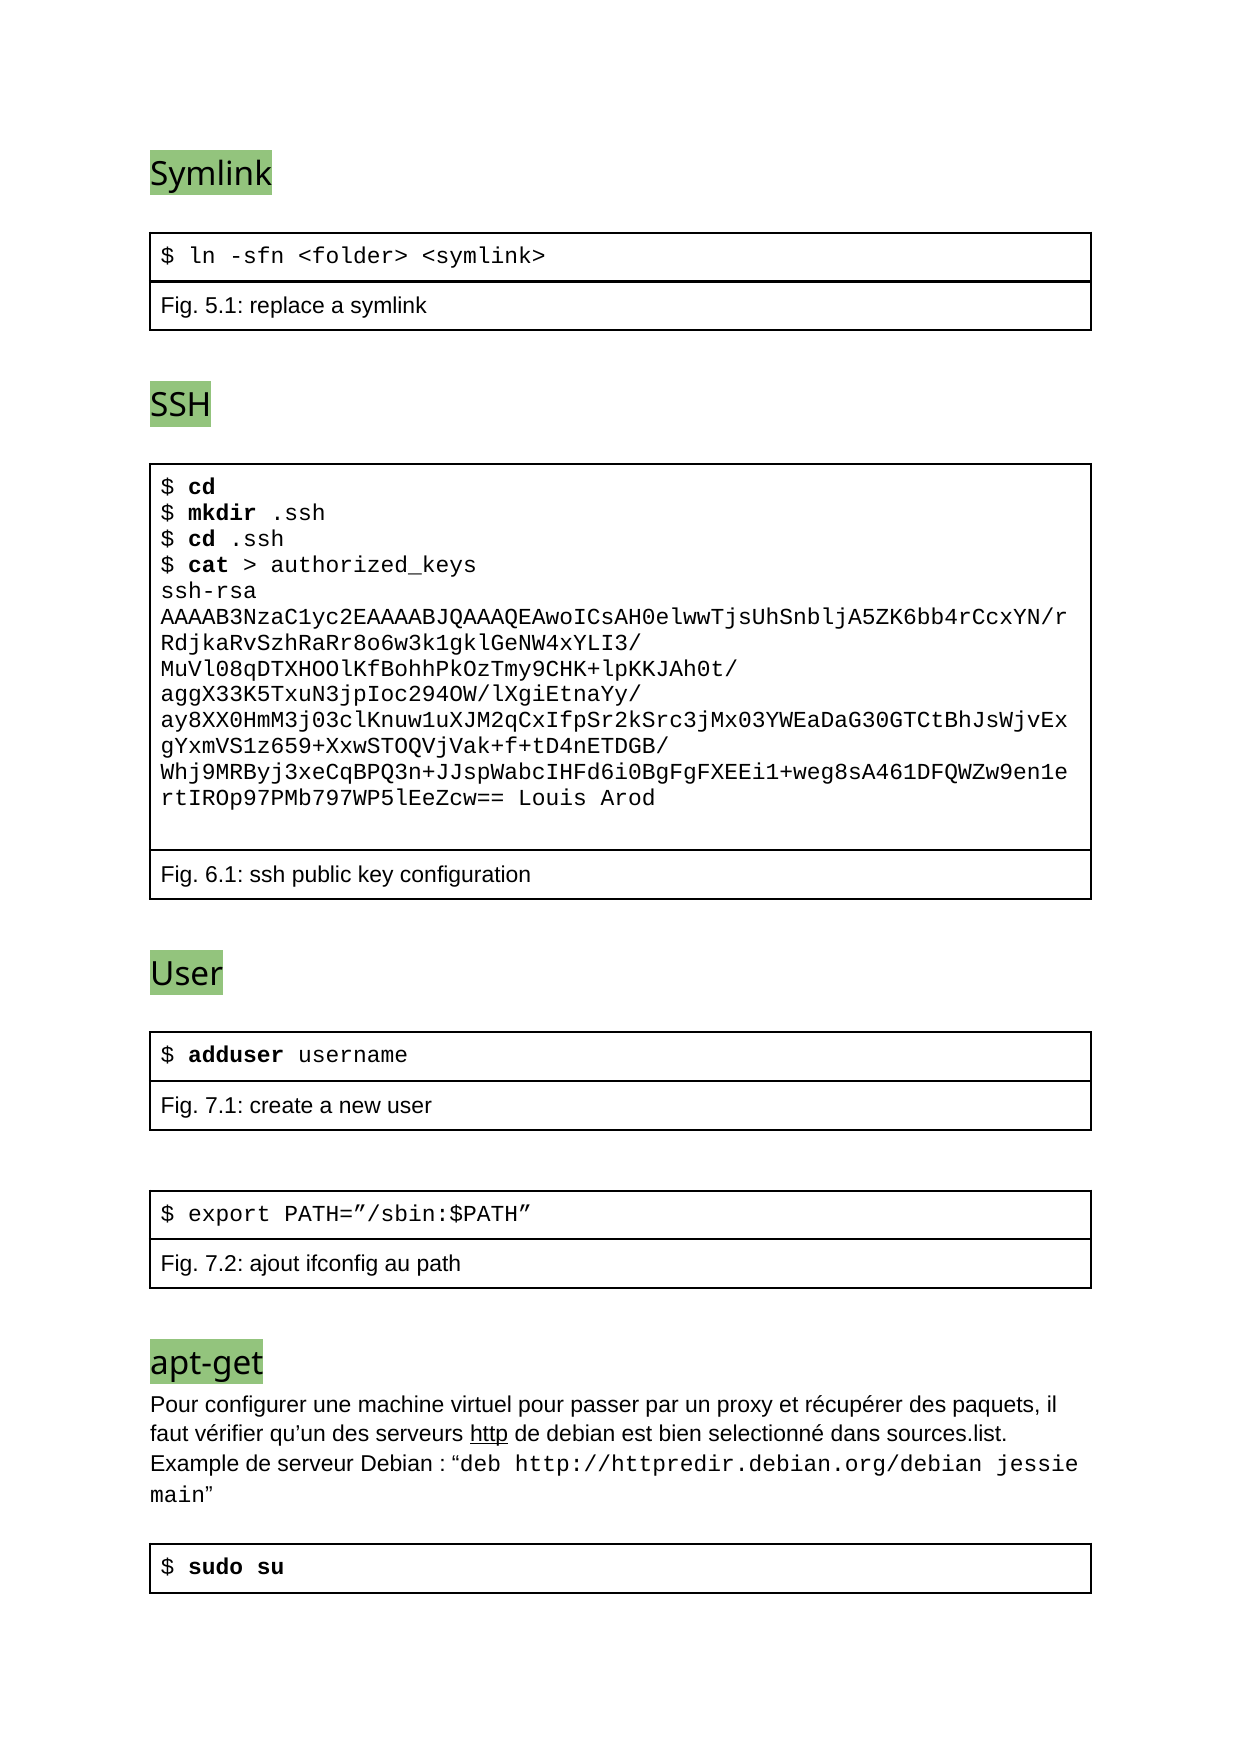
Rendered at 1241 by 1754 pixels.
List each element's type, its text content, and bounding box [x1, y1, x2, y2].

subtitle SSH [211, 381, 1091, 427]
subtitle User [223, 950, 1091, 995]
table_header $ export PATH=”/sbin:$PATH” [151, 1192, 1090, 1238]
subtitle apt-get [263, 1339, 1091, 1384]
table_header $ cd $ mkdir .ssh $ cd .ssh $ cat > authorized_keys ssh-rsa AAAAB3NzaC1yc2EAAAABJQAAAQEAwoICsAH0elwwTjsUhSnbljA5ZK6bb4rCcxYN/rRdjkaRvSzhRaRr8o6w3k1gklGeNW4xYLI3/MuVl08qDTXHOOlKfBohhPkOzTmy9CHK+lpKKJAh0t/aggX33K5TxuN3jpIoc294OW/lXgiEtnaYy/ay8XX0HmM3j03clKnuw1uXJM2qCxIfpSr2kSrc3jMx03YWEaDaG30GTCtBhJsWjvExgYxmVS1z659+XxwSTOQVjVak+f+tD4nETDGB/Whj9MRByj3xeCqBPQ3n+JJspWabcIHFd6i0BgFgFXEEi1+weg8sA461DFQWZw9en1ertIROp97PMb797WP5lEeZcw== Louis Arod [151, 465, 1090, 849]
table_cell Fig. 7.2: ajout ifconfig au path [151, 1240, 1090, 1287]
table_header $ ln -sfn <folder> <symlink> [151, 234, 1090, 280]
table_cell Fig. 5.1: replace a symlink [151, 283, 1090, 329]
table_header $ adduser username [151, 1033, 1090, 1080]
table_cell Fig. 7.1: create a new user [151, 1082, 1090, 1129]
table_header $ sudo su [151, 1545, 1090, 1592]
subtitle Symlink [272, 150, 1091, 195]
table_cell Fig. 6.1: ssh public key configuration [151, 851, 1090, 897]
text Pour configurer une machine virtuel pour passer par un proxy et récupérer des paquets, il faut vérifier qu’un des serveurs http de debian est bien selectionné dans sources.list. Example de serveur Debian : “deb http://httpredir.debian.org/debian jessie main” [150, 1391, 1091, 1509]
